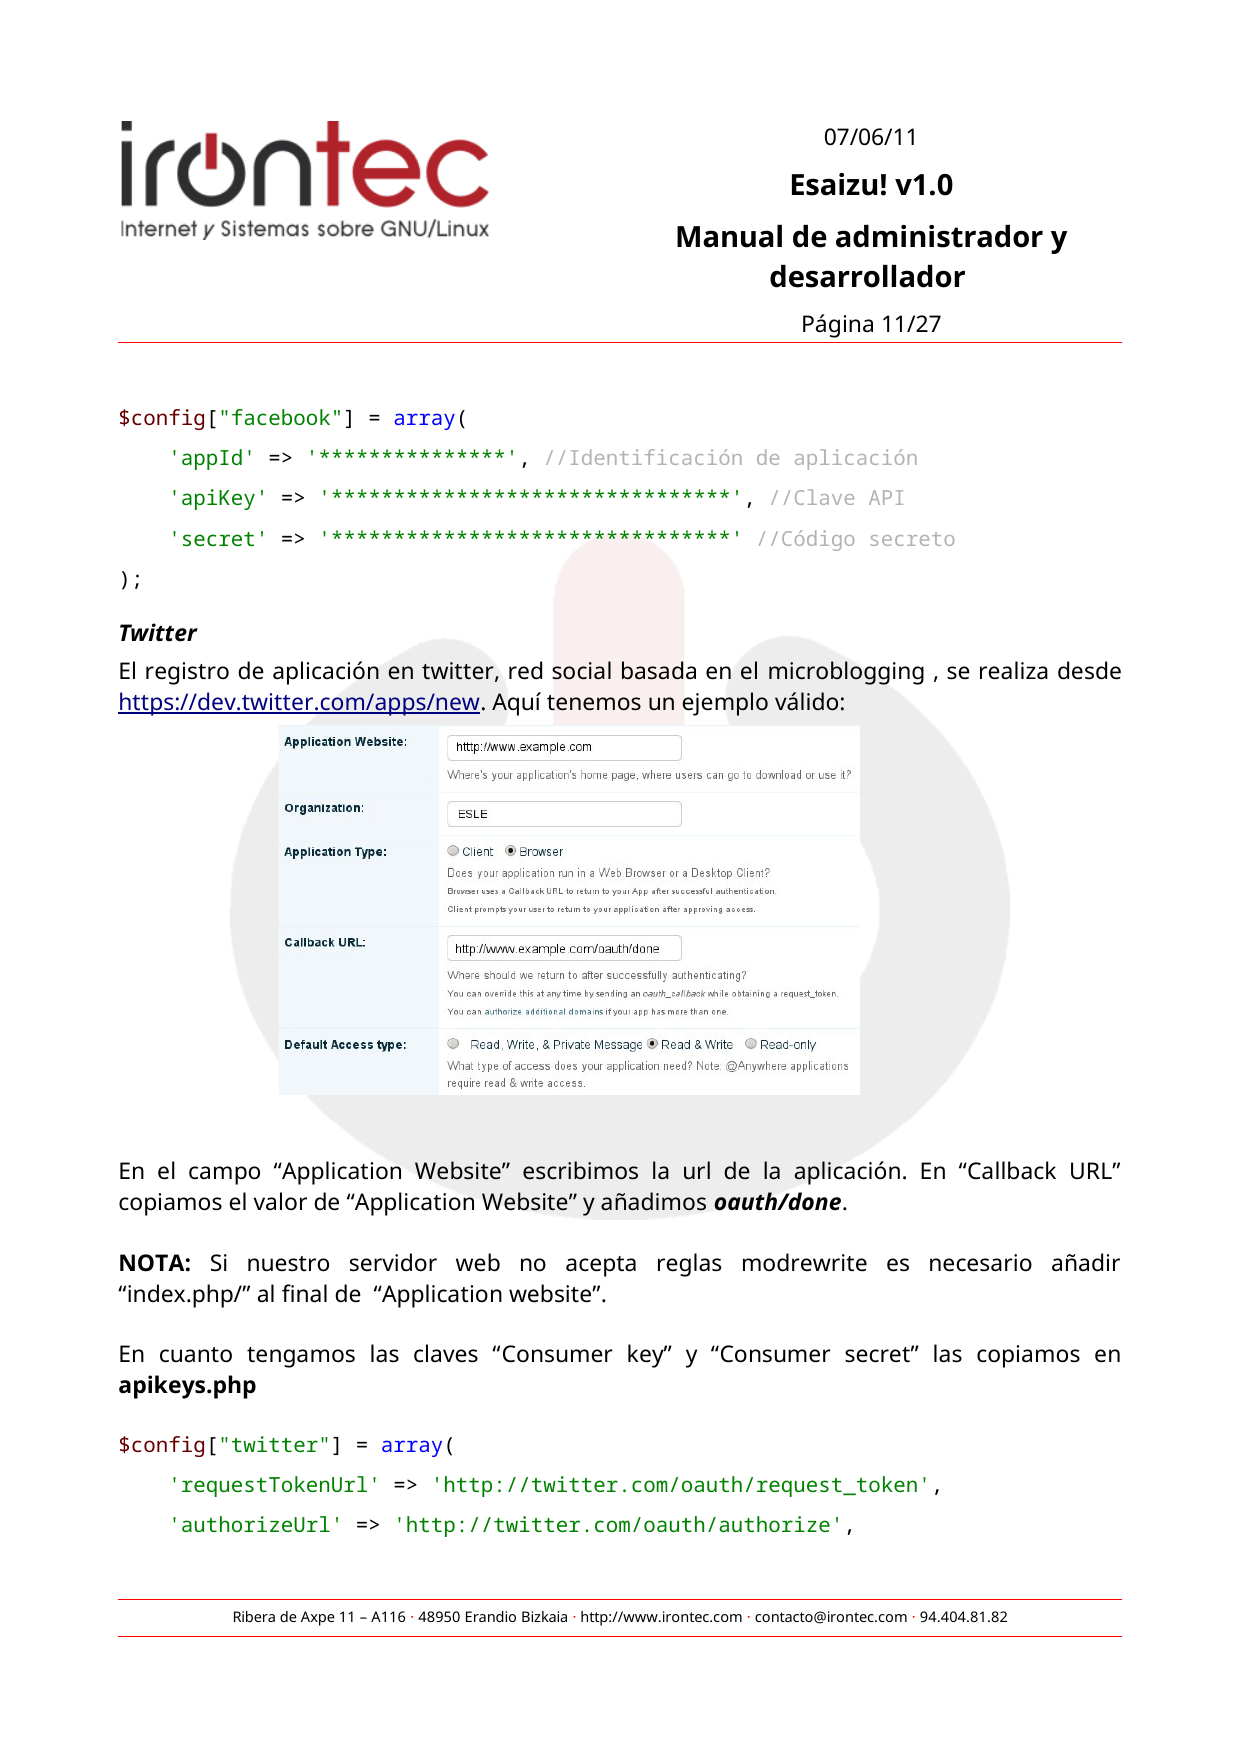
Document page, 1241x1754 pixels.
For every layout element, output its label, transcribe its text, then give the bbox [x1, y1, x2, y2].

text En cuanto tengamos las claves “Consumer key” y “Consumer secret” las copiamos en apikeys.php [118, 1338, 1122, 1400]
text En el campo “Application Website” escribimos la url de la aplicación. En “Callback URL” copiamos el valor de “Application Website” y añadimos oauth/done. [118, 1155, 1122, 1217]
text NOTA: Si nuestro servidor web no acepta reglas modrewrite es necesario añadir “index.php/” al final de “Application website”. [118, 1247, 1122, 1309]
text 'secret' => '********************************' //Código secreto [118, 523, 1122, 552]
text El registro de aplicación en twitter, red social basada en el microblogging , se realiza desde https://dev.twitter.com/apps/new. Aquí tenemos un ejemplo válido: [118, 655, 1122, 717]
text 'appId' => '***************', //Identificación de aplicación [118, 443, 1122, 471]
picture [230, 552, 1010, 564]
text ); [118, 564, 1122, 592]
text 'authorizeUrl' => 'http://twitter.com/oauth/authorize', [118, 1510, 1122, 1539]
picture [230, 648, 1010, 655]
picture [121, 121, 489, 240]
subtitle Twitter [118, 617, 1122, 648]
text 'apiKey' => '********************************', //Clave API [118, 483, 1122, 512]
text 'requestTokenUrl' => 'http://twitter.com/oauth/request_token', [118, 1470, 1122, 1498]
picture [230, 592, 1010, 617]
text $config["facebook"] = array( [118, 403, 1122, 431]
picture [230, 717, 1010, 1155]
text $config["twitter"] = array( [118, 1430, 1122, 1458]
